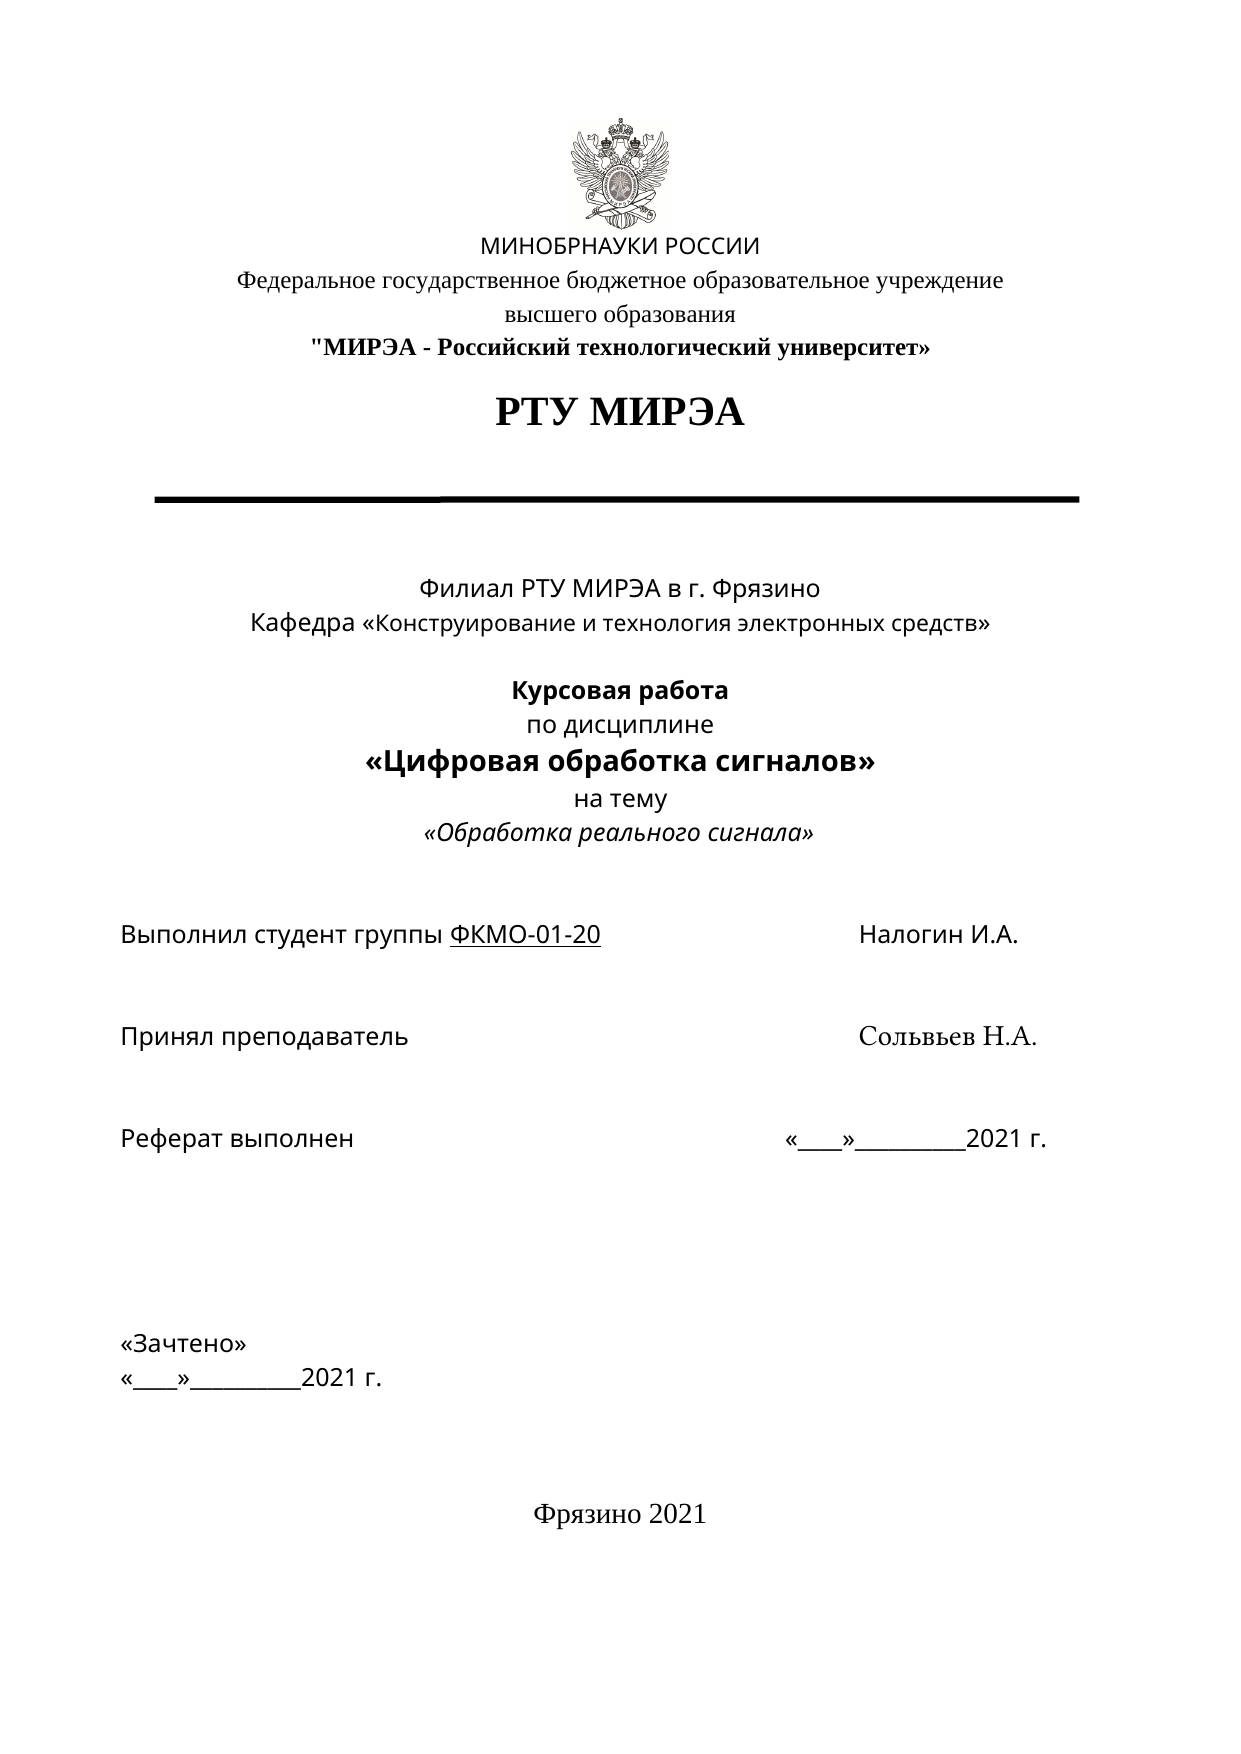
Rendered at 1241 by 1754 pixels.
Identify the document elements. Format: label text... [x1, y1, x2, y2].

table_header [670, 118, 1120, 230]
picture [571, 118, 670, 230]
table_cell Филиал РТУ МИРЭА в г. Фрязино Кафедра «Конструирование и технология электронных средств» Курсовая работа по дисциплине «Цифровая обработка сигналов» на тему «Обработка реального сигнала» Выполнил студент группы ФКМО-01-20 Налогин И.А. Принял преподаватель Сольвьев Н.А. Реферат выполнен «____»__________2021 г. «Зачтено» «____»__________2021 г. Фрязино 2021 [120, 570, 1120, 1618]
table_cell МИНОБРНАУКИ РОССИИ [120, 230, 1120, 261]
table_cell Федеральное государственное бюджетное образовательное учреждение высшего образования "МИРЭА - Российский технологический университет» РТУ МИРЭА [120, 261, 1120, 570]
table_header [120, 118, 571, 230]
